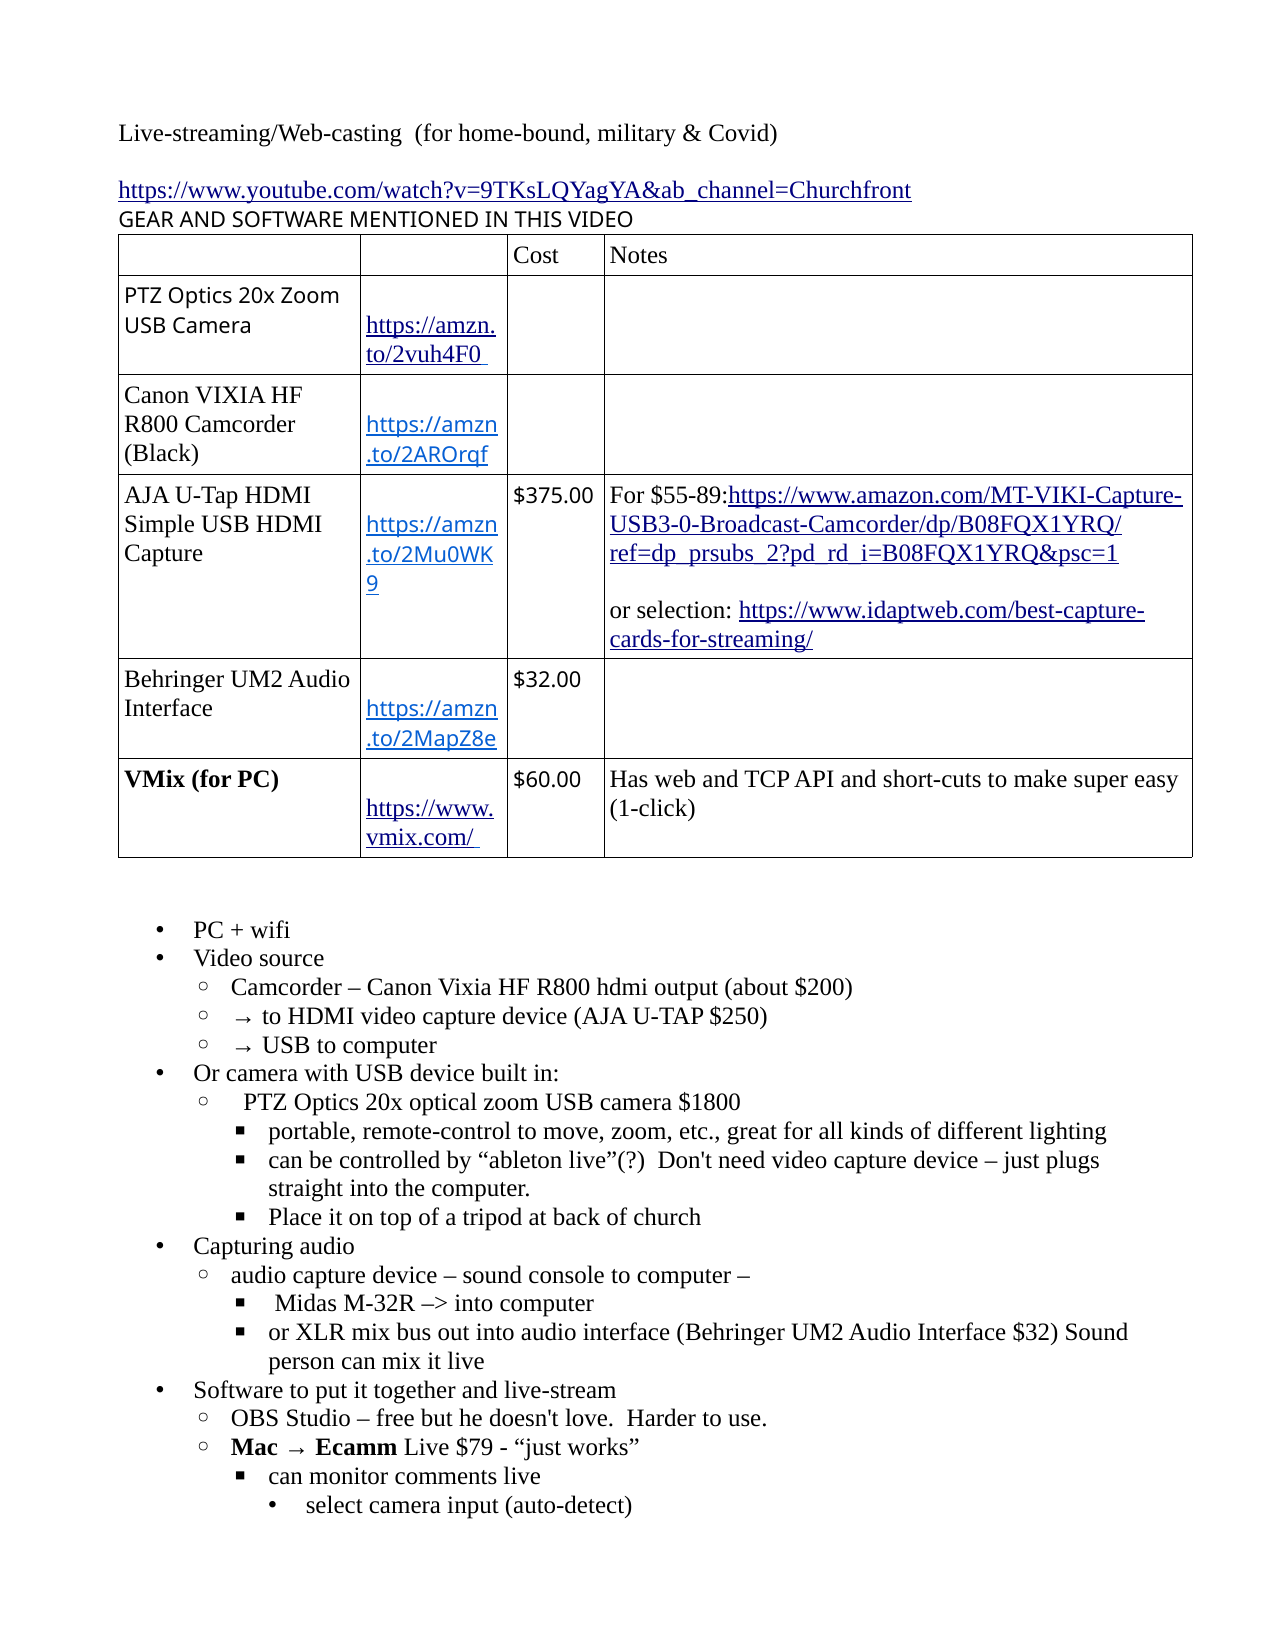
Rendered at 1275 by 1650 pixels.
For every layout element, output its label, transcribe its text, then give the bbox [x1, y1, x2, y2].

table_cell https://amzn.to/2AROrqf [361, 375, 507, 474]
list → to HDMI video capture device (AJA U-TAP $250) [193, 1001, 1157, 1030]
list Mac → Ecamm Live $79 - “just works” [193, 1432, 1157, 1461]
list Or camera with USB device built in: [156, 1058, 1157, 1087]
table_cell $32.00 [508, 659, 604, 758]
table_cell AJA U-Tap HDMI Simple USB HDMI Capture [119, 475, 360, 658]
list select camera input (auto-detect) [268, 1490, 1157, 1518]
list Software to put it together and live-stream [156, 1375, 1157, 1403]
table_header Cost [508, 235, 604, 274]
table_header [119, 235, 360, 274]
text GEAR AND SOFTWARE MENTIONED IN THIS VIDEO [118, 204, 1157, 234]
text Live-streaming/Web-casting (for home-bound, military & Covid) [118, 118, 1157, 147]
table_cell For $55-89:https://www.amazon.com/MT-VIKI-Capture-USB3-0-Broadcast-Camcorder/dp/B08FQX1YRQ/ref=dp_prsubs_2?pd_rd_i=B08FQX1YRQ&psc=1 or selection: https://www.idaptweb.com/best-capture-cards-for-streaming/ [605, 475, 1192, 658]
table_header Notes [605, 235, 1192, 274]
table_cell [605, 276, 1192, 374]
list can monitor comments live [231, 1461, 1157, 1490]
table_cell [508, 276, 604, 374]
list audio capture device – sound console to computer – [193, 1260, 1157, 1288]
table_cell https://amzn.to/2Mu0WK9 [361, 475, 507, 658]
table_header [361, 235, 507, 274]
table_cell https://amzn.to/2vuh4F0 [361, 276, 507, 374]
table_cell $60.00 [508, 759, 604, 857]
table_cell [605, 659, 1192, 758]
table_cell [605, 375, 1192, 474]
list → USB to computer [193, 1030, 1157, 1058]
list PC + wifi [156, 915, 1157, 943]
list Capturing audio [156, 1231, 1157, 1260]
list or XLR mix bus out into audio interface (Behringer UM2 Audio Interface $32) Sound person can mix it live [231, 1317, 1157, 1375]
list Midas M-32R –> into computer [231, 1288, 1157, 1317]
list Video source [156, 943, 1157, 972]
table_cell Has web and TCP API and short-cuts to make super easy (1-click) [605, 759, 1192, 857]
list PTZ Optics 20x optical zoom USB camera $1800 [193, 1087, 1157, 1116]
table_cell PTZ Optics 20x Zoom USB Camera [119, 276, 360, 374]
list Place it on top of a tripod at back of church [231, 1202, 1157, 1231]
table_cell [508, 375, 604, 474]
table_cell Behringer UM2 Audio Interface [119, 659, 360, 758]
text https://www.youtube.com/watch?v=9TKsLQYagYA&ab_channel=Churchfront [118, 176, 1157, 204]
list can be controlled by “ableton live”(?) Don't need video capture device – just plugs straight into the computer. [231, 1145, 1157, 1202]
list Camcorder – Canon Vixia HF R800 hdmi output (about $200) [193, 972, 1157, 1001]
table_cell https://amzn.to/2MapZ8e [361, 659, 507, 758]
list portable, remote-control to move, zoom, etc., great for all kinds of different lighting [231, 1116, 1157, 1145]
table_cell https://www.vmix.com/ [361, 759, 507, 857]
table_cell Canon VIXIA HF R800 Camcorder (Black) [119, 375, 360, 474]
list OBS Studio – free but he doesn't love. Harder to use. [193, 1403, 1157, 1432]
table_cell VMix (for PC) [119, 759, 360, 857]
table_cell $375.00 [508, 475, 604, 658]
